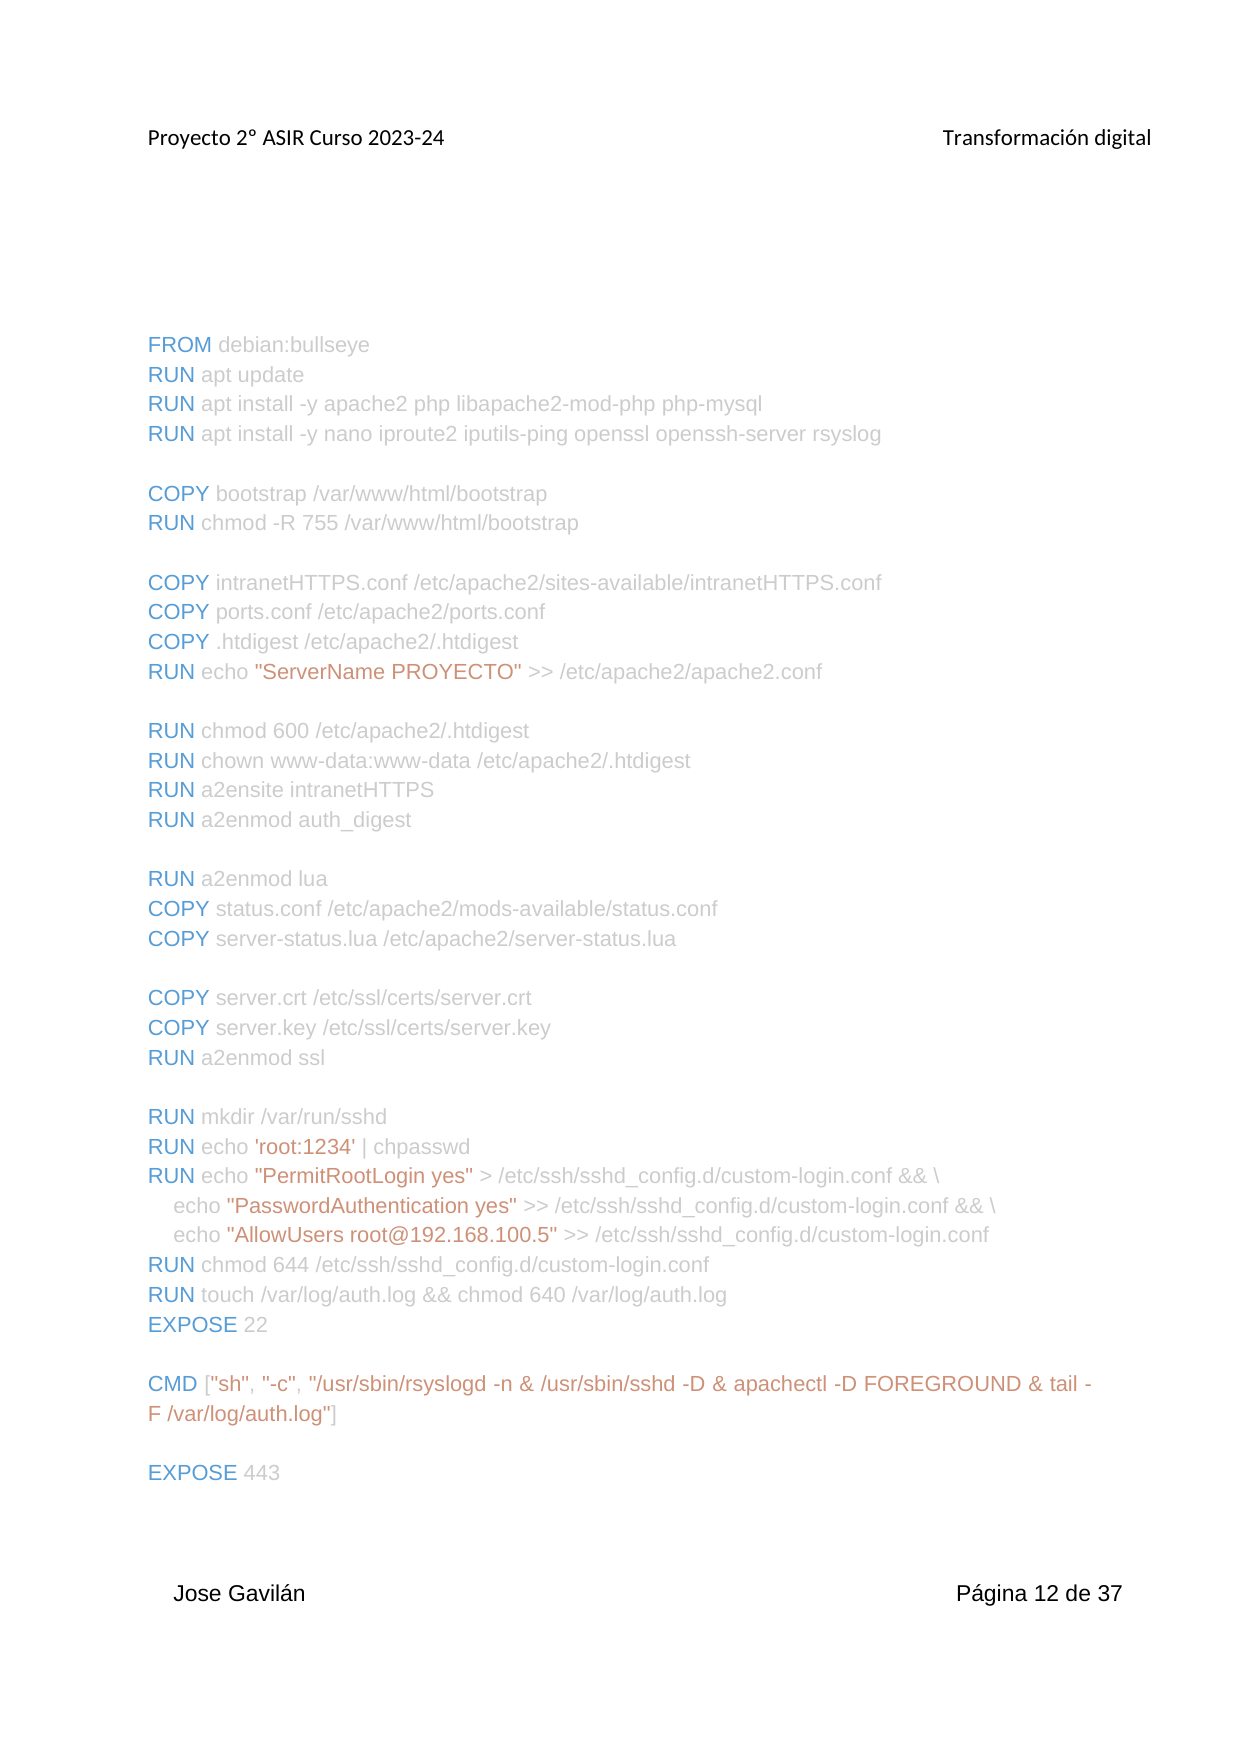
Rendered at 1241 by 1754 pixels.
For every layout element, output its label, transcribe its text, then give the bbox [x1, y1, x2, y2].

text EXPOSE 22 [148, 1307, 1093, 1337]
text RUN a2enmod ssl [148, 1040, 1093, 1070]
text RUN touch /var/log/auth.log && chmod 640 /var/log/auth.log [148, 1277, 1093, 1307]
text EXPOSE 443 [148, 1456, 1093, 1485]
text RUN mkdir /var/run/sshd [148, 1099, 1093, 1129]
text echo "AllowUsers root@192.168.100.5" >> /etc/ssh/sshd_config.d/custom-login.conf [148, 1218, 1093, 1248]
text COPY bootstrap /var/www/html/bootstrap [148, 476, 1093, 506]
text RUN echo "ServerName PROYECTO" >> /etc/apache2/apache2.conf [148, 654, 1093, 684]
text RUN chmod 644 /etc/ssh/sshd_config.d/custom-login.conf [148, 1248, 1093, 1277]
text COPY status.conf /etc/apache2/mods-available/status.conf [148, 892, 1093, 921]
text RUN a2enmod lua [148, 862, 1093, 892]
text CMD ["sh", "-c", "/usr/sbin/rsyslogd -n & /usr/sbin/sshd -D & apachectl -D FOREGROUND & tail -F /var/log/auth.log"] [148, 1367, 1093, 1426]
text COPY intranetHTTPS.conf /etc/apache2/sites-available/intranetHTTPS.conf [148, 565, 1093, 595]
text RUN chown www-data:www-data /etc/apache2/.htdigest [148, 743, 1093, 773]
text RUN apt install -y apache2 php libapache2-mod-php php-mysql [148, 387, 1093, 417]
text COPY server.crt /etc/ssl/certs/server.crt [148, 981, 1093, 1010]
text RUN chmod -R 755 /var/www/html/bootstrap [148, 506, 1093, 535]
text COPY ports.conf /etc/apache2/ports.conf [148, 595, 1093, 624]
text RUN chmod 600 /etc/apache2/.htdigest [148, 713, 1093, 743]
text RUN a2ensite intranetHTTPS [148, 773, 1093, 802]
text FROM debian:bullseye [148, 327, 1093, 357]
text RUN echo 'root:1234' | chpasswd [148, 1129, 1093, 1159]
text echo "PasswordAuthentication yes" >> /etc/ssh/sshd_config.d/custom-login.conf && \ [148, 1188, 1093, 1218]
text COPY .htdigest /etc/apache2/.htdigest [148, 624, 1093, 654]
text RUN apt update [148, 357, 1093, 387]
text COPY server.key /etc/ssl/certs/server.key [148, 1010, 1093, 1040]
text COPY server-status.lua /etc/apache2/server-status.lua [148, 921, 1093, 951]
text RUN echo "PermitRootLogin yes" > /etc/ssh/sshd_config.d/custom-login.conf && \ [148, 1159, 1093, 1188]
text RUN a2enmod auth_digest [148, 802, 1093, 832]
text RUN apt install -y nano iproute2 iputils-ping openssl openssh-server rsyslog [148, 417, 1093, 446]
